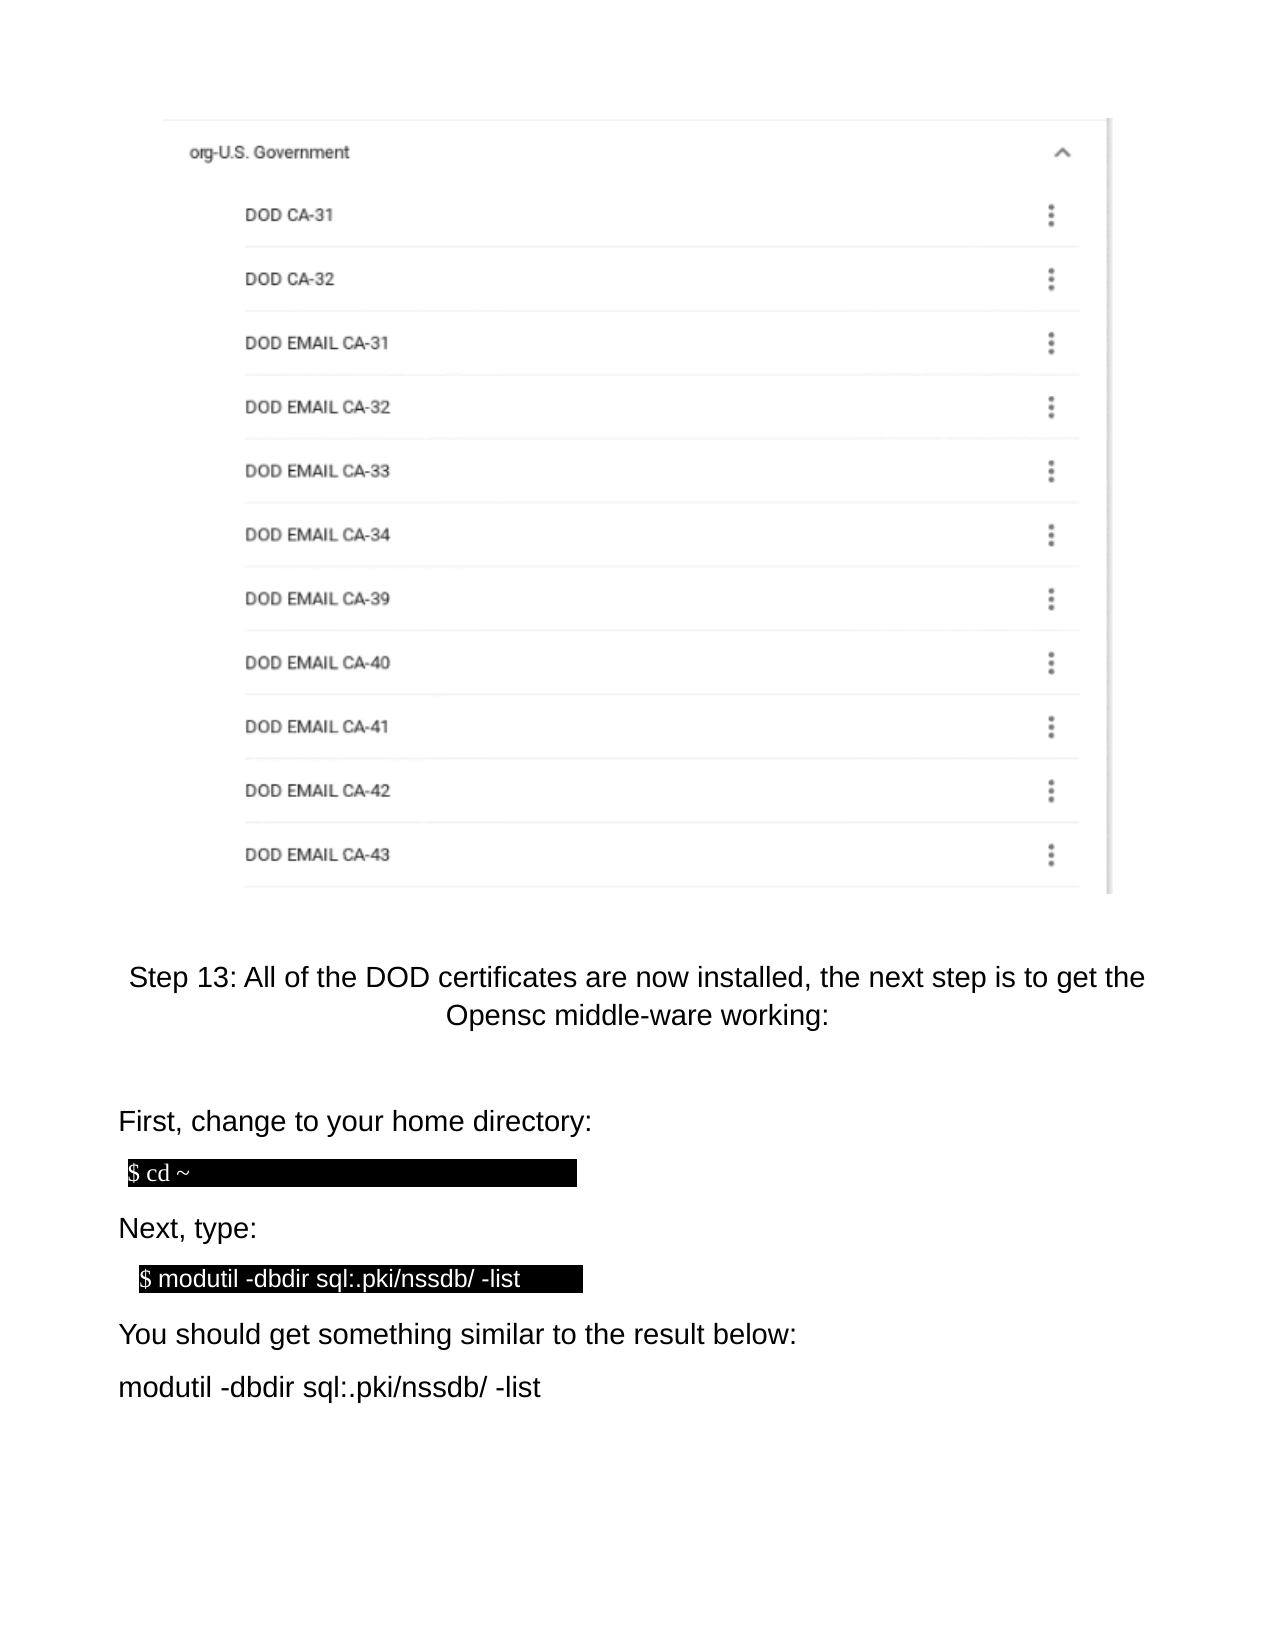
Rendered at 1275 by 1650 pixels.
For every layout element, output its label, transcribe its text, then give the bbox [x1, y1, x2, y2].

text You should get something similar to the result below: [118, 1317, 1157, 1350]
text Next, type: [118, 1211, 1157, 1244]
text Step 13: All of the DOD certificates are now installed, the next step is to get the Opensc middle-ware working: [118, 959, 1157, 1032]
text modutil -dbdir sql:.pki/nssdb/ -list [118, 1370, 1157, 1403]
text First, change to your home directory: [118, 1104, 1157, 1138]
picture [162, 118, 1113, 894]
